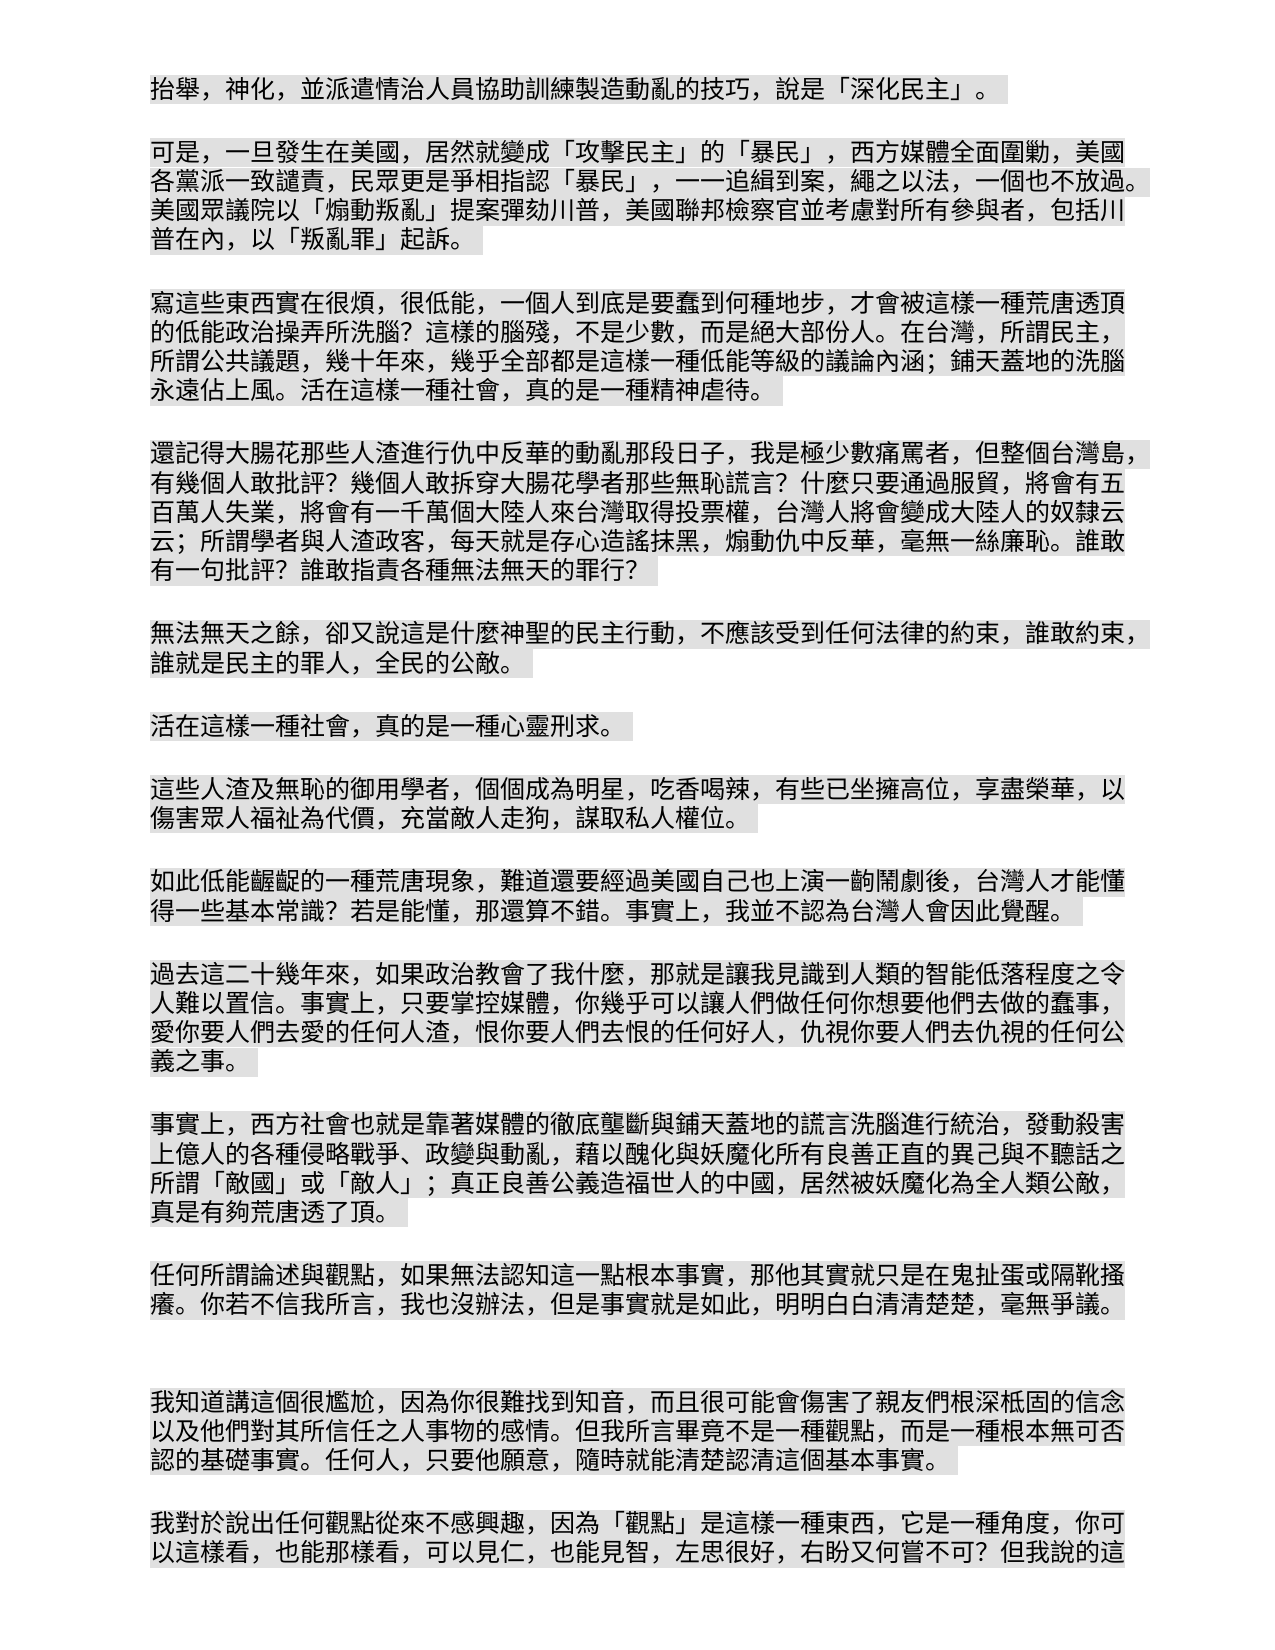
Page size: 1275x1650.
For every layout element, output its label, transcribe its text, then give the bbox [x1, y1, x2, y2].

text 非觀點，一個大寫的事實 陳真 2021. 01. 12. 香港暴動一整年，打砸搶、燒殺擄掠，幾乎摧毀整個城市，但西方國家與媒體卻大力歌頌，把漢奸人渣暴徒給抬舉成神，儼然人類文明的救星。台灣當然就更不用說了，你看各大校園，更是像在吹捧什麼偉大人事物那樣，誰敢對之稍有不敬，誰就得倒楣。 同樣的瘋狂暴亂程度，如果發生在美國或任何一個西方國家，不要說暴動一整年，光是幾小時之內就會被強力鎮壓，特別是美國，動輒開槍。全世界應該找不到比香港更溫和、溫和到十分荒唐的「鎮暴」方式了。但是，西方國家與媒體卻硬要把它說成「慘絕人寰」的「中共暴行」；連歹徒當街搶奪警察槍枝，彷彿警察都還得雙手奉上才叫做「民主自由」。 另一方面，你看美國的國會入侵事件，同樣的事發生在台灣就叫做「捍衛民主」的學運領袖與民主鬥士，西方各國與媒體爭相吹捧，甚至邀請演講，奉為大英雄與座上賓，吹捧，抬舉，神化，並派遣情治人員協助訓練製造動亂的技巧，說是「深化民主」。 可是，一旦發生在美國，居然就變成「攻擊民主」的「暴民」，西方媒體全面圍勦，美國各黨派一致譴責，民眾更是爭相指認「暴民」，一一追緝到案，繩之以法，一個也不放過。美國眾議院以「煽動叛亂」提案彈劾川普，美國聯邦檢察官並考慮對所有參與者，包括川普在內，以「叛亂罪」起訴。 寫這些東西實在很煩，很低能，一個人到底是要蠢到何種地步，才會被這樣一種荒唐透頂的低能政治操弄所洗腦？這樣的腦殘，不是少數，而是絕大部份人。在台灣，所謂民主，所謂公共議題，幾十年來，幾乎全部都是這樣一種低能等級的議論內涵；鋪天蓋地的洗腦永遠佔上風。活在這樣一種社會，真的是一種精神虐待。 還記得大腸花那些人渣進行仇中反華的動亂那段日子，我是極少數痛罵者，但整個台灣島，有幾個人敢批評？幾個人敢拆穿大腸花學者那些無恥謊言？什麼只要通過服貿，將會有五百萬人失業，將會有一千萬個大陸人來台灣取得投票權，台灣人將會變成大陸人的奴隸云云；所謂學者與人渣政客，每天就是存心造謠抹黑，煽動仇中反華，毫無一絲廉恥。誰敢有一句批評？誰敢指責各種無法無天的罪行？ 無法無天之餘，卻又說這是什麼神聖的民主行動，不應該受到任何法律的約束，誰敢約束，誰就是民主的罪人，全民的公敵。 活在這樣一種社會，真的是一種心靈刑求。 這些人渣及無恥的御用學者，個個成為明星，吃香喝辣，有些已坐擁高位，享盡榮華，以傷害眾人福祉為代價，充當敵人走狗，謀取私人權位。 如此低能齷齪的一種荒唐現象，難道還要經過美國自己也上演一齣鬧劇後，台灣人才能懂得一些基本常識？若是能懂，那還算不錯。事實上，我並不認為台灣人會因此覺醒。 過去這二十幾年來，如果政治教會了我什麼，那就是讓我見識到人類的智能低落程度之令人難以置信。事實上，只要掌控媒體，你幾乎可以讓人們做任何你想要他們去做的蠢事，愛你要人們去愛的任何人渣，恨你要人們去恨的任何好人，仇視你要人們去仇視的任何公義之事。 事實上，西方社會也就是靠著媒體的徹底壟斷與鋪天蓋地的謊言洗腦進行統治，發動殺害上億人的各種侵略戰爭、政變與動亂，藉以醜化與妖魔化所有良善正直的異己與不聽話之所謂「敵國」或「敵人」；真正良善公義造福世人的中國，居然被妖魔化為全人類公敵，真是有夠荒唐透了頂。 任何所謂論述與觀點，如果無法認知這一點根本事實，那他其實就只是在鬼扯蛋或隔靴搔癢。你若不信我所言，我也沒辦法，但是事實就是如此，明明白白清清楚楚，毫無爭議。 我知道講這個很尷尬，因為你很難找到知音，而且很可能會傷害了親友們根深柢固的信念以及他們對其所信任之人事物的感情。但我所言畢竟不是一種觀點，而是一種根本無可否認的基礎事實。任何人，只要他願意，隨時就能清楚認清這個基本事實。 我對於說出任何觀點從來不感興趣，因為「觀點」是這樣一種東西，它是一種角度，你可以這樣看，也能那樣看，可以見仁，也能見智，左思很好，右盼又何嘗不可？但我說的這些卻非「觀點」，而是一種純粹描述性的基礎事實架構。認清這樣一個大寫的事實，在我看來無比重要，因為它理當是一切議論與觀點的基礎。 我對於諸如底下社論這樣一種所謂「傷害民主」的說法，同樣感到很無奈。不管是「捍衛民主」或「傷害民主」，全是概念空洞思想貧乏的鬼扯蛋。就算皇宮也能攻入，攻入國會有何不可？這樣一種技術手段，怎麼會是實質問題？怎麼會是什麼「最基本的民主共識與素養」？ 這類據以炒作各種空洞議論的所謂「民主自由」觀，理當丟進專門收集無用概念的垃圾捅。無用尚可忍，實則全然有害，因為它扭曲了基本事實架構。 ==================== 美國會衝擊事件一箭射破太陽花神話 聯合報社論 2021年1月12日 川普號召川粉到國會示威，演成暴徒衝擊國會事件，輿論譴責川普，眾院並發動彈劾。美國對強闖國會的暴徒展開搜捕，數十人已遭起訴，罪名包括擅闖國會、襲警、盜竊聯邦財產、持有槍械及煽動罪等。美國處理這個「美版太陽花」事件的做法，恰可看出當年「台版太陽花」如何浪得虛名，嚴重扭曲台灣的民主與法治。 川粉能輕易闖入國會，主要是現場警力守備薄弱，華府沒料到兩百年來沒人敢闖的國會聖地竟會成為攻擊目標。台灣被太陽花攻占時，情況類似，加以有長年在立院門口埋鍋造飯的台獨組織掩護，而順利得逞。但美國暴徒在四小時後即遭驅逐，國會得以完成拜登當選的認證程序，並開始追捕暴徒。 反觀台灣，太陽花占領國會廿四天，卻被當成英雄；其中第五天還發動占領行政院，彷彿政府全在他們的指掌之下。 回看當時亂象，朝野都有無可推卸的責任。馬政府未在第一時間排除國會的占領，主要是院長王金平以保護學生為由拒絕警察入內排除，形同擅將國會當私器提供學生使用。王金平當然是出於私心，一則報復「馬王政爭」中馬英九指控他幫柯建銘關說，二則藉此積累個人政治資產。但馬政府當時也躑躅不前，無法說明為何遲不採取行動，卻讓國家最高民意機構癱瘓。 民進黨更是居心叵測，學運領袖其實是它一手栽培，抗爭期間更不斷提供火力和物資支援，目的就是為坐收成果。 直到三二三太陽花突襲行政院，馬政府才如夢初醒，連夜動用強勢警力排除入侵者。倘非如此，行政院次日也將癱瘓無法運作；台灣若落至那個地步，將變成無政府狀態，淪為全球笑柄。但更荒唐的是，行政院的驅離行動使用警棍和盾牌，卻遭在野黨指責是「血腥鎮壓」；受傷民眾更反控公權力施暴，將閣揆、警政署長、警分局長、警員全告上法庭。亦即，台灣先丟了民意機構，其後連法治也一起葬送在太陽花狂潮中。 美台占領國會事件的主體確實不同，美國是川粉，台灣是太陽花青年；但川粉是不滿大選結果，太陽花則是反對服貿協議，理由有更正當嗎？若因「反服貿」即可占領國會，那麼以目前民間「反萊豬」的情緒，不也可以如法炮製？ 拋開示威主體、抗爭議題等不論，國會之所以必須受到保護免於侵擾，因為它是依憲法分立及人民選舉產生的最高民意機構，代表的是全體民眾的意志，依法必須受到保護。無論民眾是以什麼身分抗爭，都不應任意入侵並破壞其正常運作；無論是總統下令或在野黨煽動，都不應以踐踏國會為目的，這是最基本的民主共識與素養。 也因此，川粉衝擊國會後，立刻遭到全國不分黨派譴責為「暴民」，各地民眾都在協助警方指認參與的暴民。一名西維吉尼亞州共和黨議員艾凡斯，因跟隨群眾衝入國會禁制區，被逮捕並起訴後，立刻表示後悔並宣布辭去議員職務，並可能面臨牢獄之災。 反觀台灣，太陽花卻以「公民不服從」為藉口為自己辯白，且接受因此獲利的民進黨幫他們脫罪。事實上，公民不服從運動的手段必須是和平非暴力，且以接受法律制裁為前提，而非當事人能隨口自我正當化。 民進黨面對川粉衝擊國會事件，一片靜默無聲。飛上枝頭的林飛帆則說，把美國國會和太陽花相提並論，是不當類比。他忘了，自己曾向激進派喊話，「你們若攻進總統府，我給你掌聲，並加入你們。」太陽花的神話如今被射穿，但台灣民主已傷痕累累。 [150, 75, 1125, 1568]
